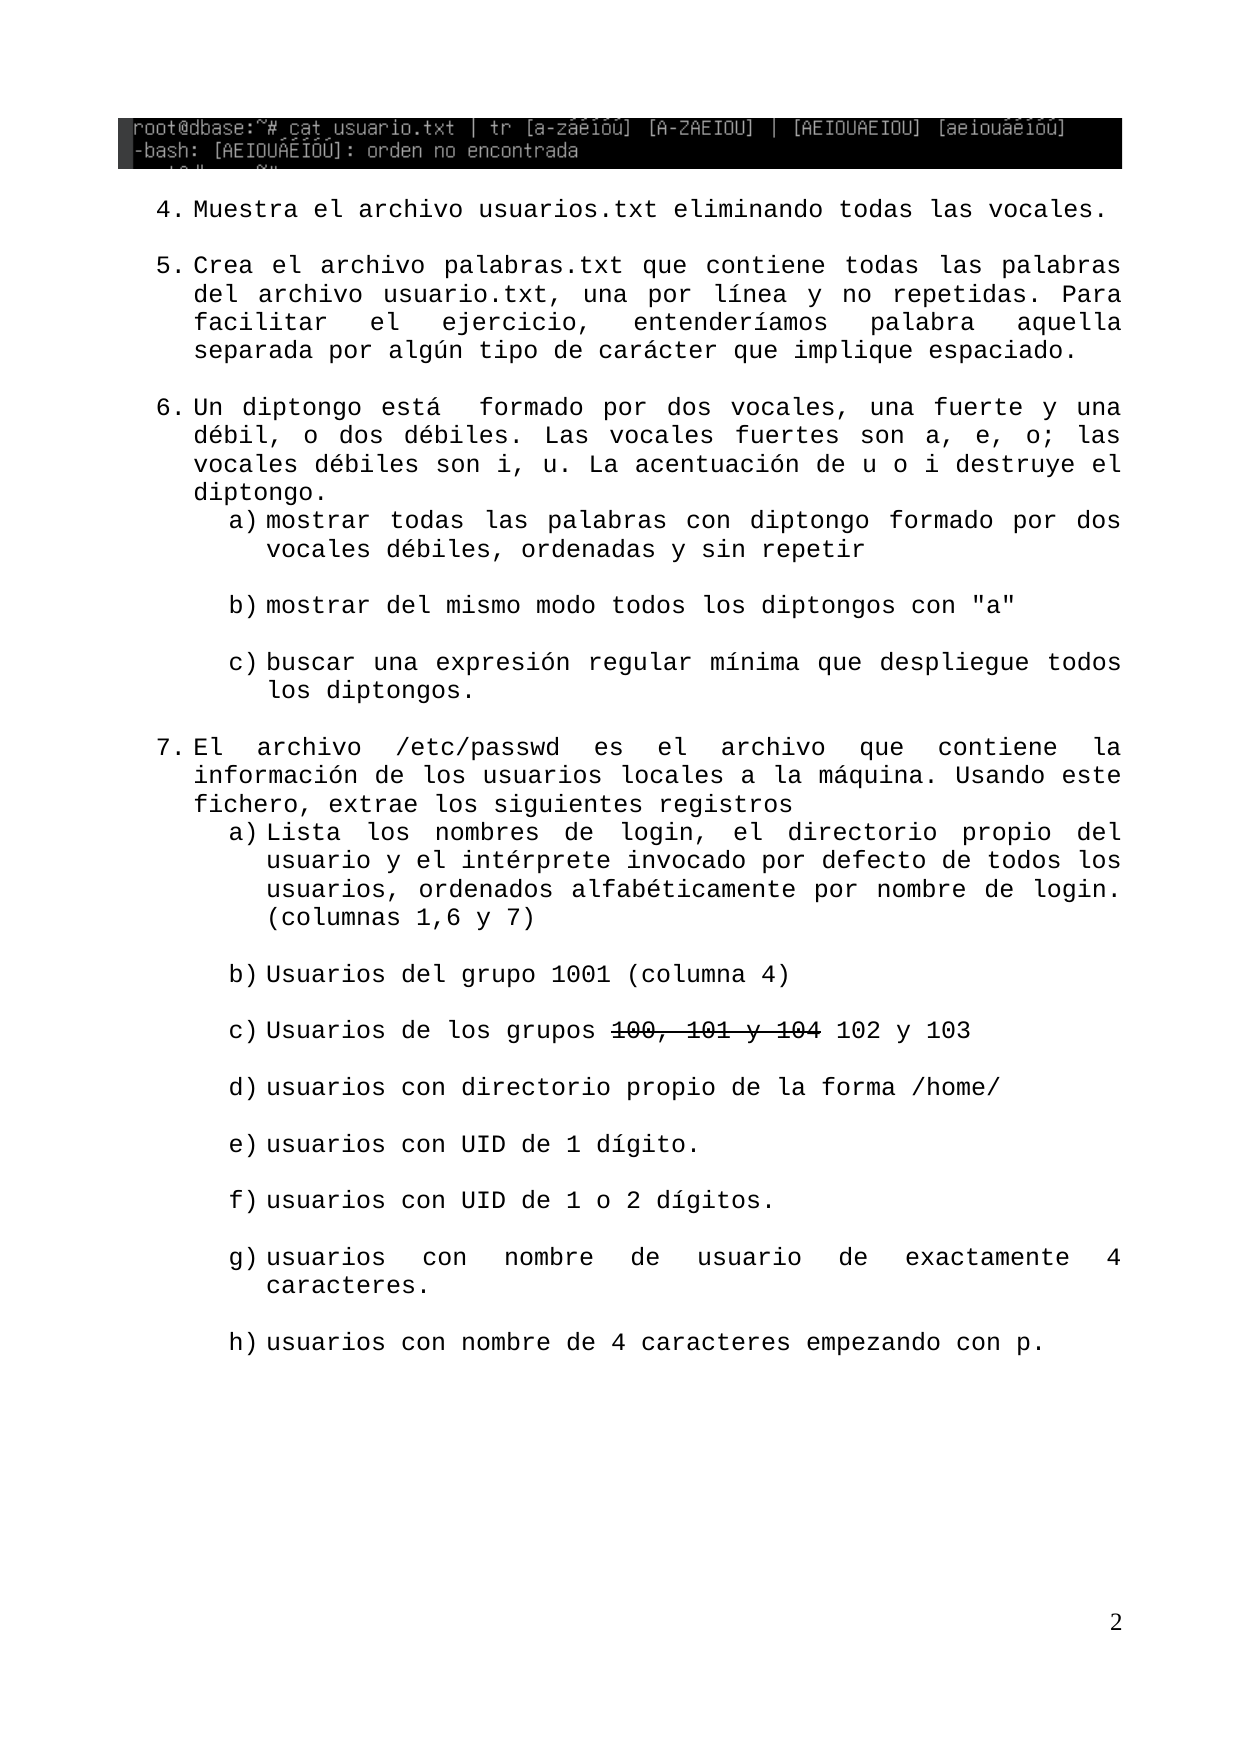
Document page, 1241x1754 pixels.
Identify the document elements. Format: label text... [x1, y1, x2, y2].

list usuarios con directorio propio de la forma /home/ [228, 1075, 1122, 1103]
list Crea el archivo palabras.txt que contiene todas las palabras del archivo usuario.txt, una por línea y no repetidas. Para facilitar el ejercicio, entenderíamos palabra aquella separada por algún tipo de carácter que implique espaciado. [156, 253, 1122, 366]
list mostrar todas las palabras con diptongo formado por dos vocales débiles, ordenadas y sin repetir [228, 508, 1122, 565]
list El archivo /etc/passwd es el archivo que contiene la información de los usuarios locales a la máquina. Usando este fichero, extrae los siguientes registros [156, 735, 1122, 820]
list Usuarios de los grupos 100, 101 y 104 102 y 103 [228, 1018, 1122, 1046]
list buscar una expresión regular mínima que despliegue todos los diptongos. [228, 650, 1122, 706]
list Usuarios del grupo 1001 (columna 4) [228, 961, 1122, 990]
list mostrar del mismo modo todos los diptongos con "a" [228, 593, 1122, 621]
list usuarios con nombre de usuario de exactamente 4 caracteres. [228, 1245, 1122, 1301]
list usuarios con UID de 1 o 2 dígitos. [228, 1188, 1122, 1216]
list usuarios con nombre de 4 caracteres empezando con p. [228, 1330, 1122, 1358]
list Un diptongo está formado por dos vocales, una fuerte y una débil, o dos débiles. Las vocales fuertes son a, e, o; las vocales débiles son i, u. La acentuación de u o i destruye el diptongo. [156, 395, 1122, 508]
list Lista los nombres de login, el directorio propio del usuario y el intérprete invocado por defecto de todos los usuarios, ordenados alfabéticamente por nombre de login. (columnas 1,6 y 7) [228, 820, 1122, 933]
picture [118, 118, 1123, 169]
list usuarios con UID de 1 dígito. [228, 1131, 1122, 1160]
list Muestra el archivo usuarios.txt eliminando todas las vocales. [156, 196, 1122, 225]
